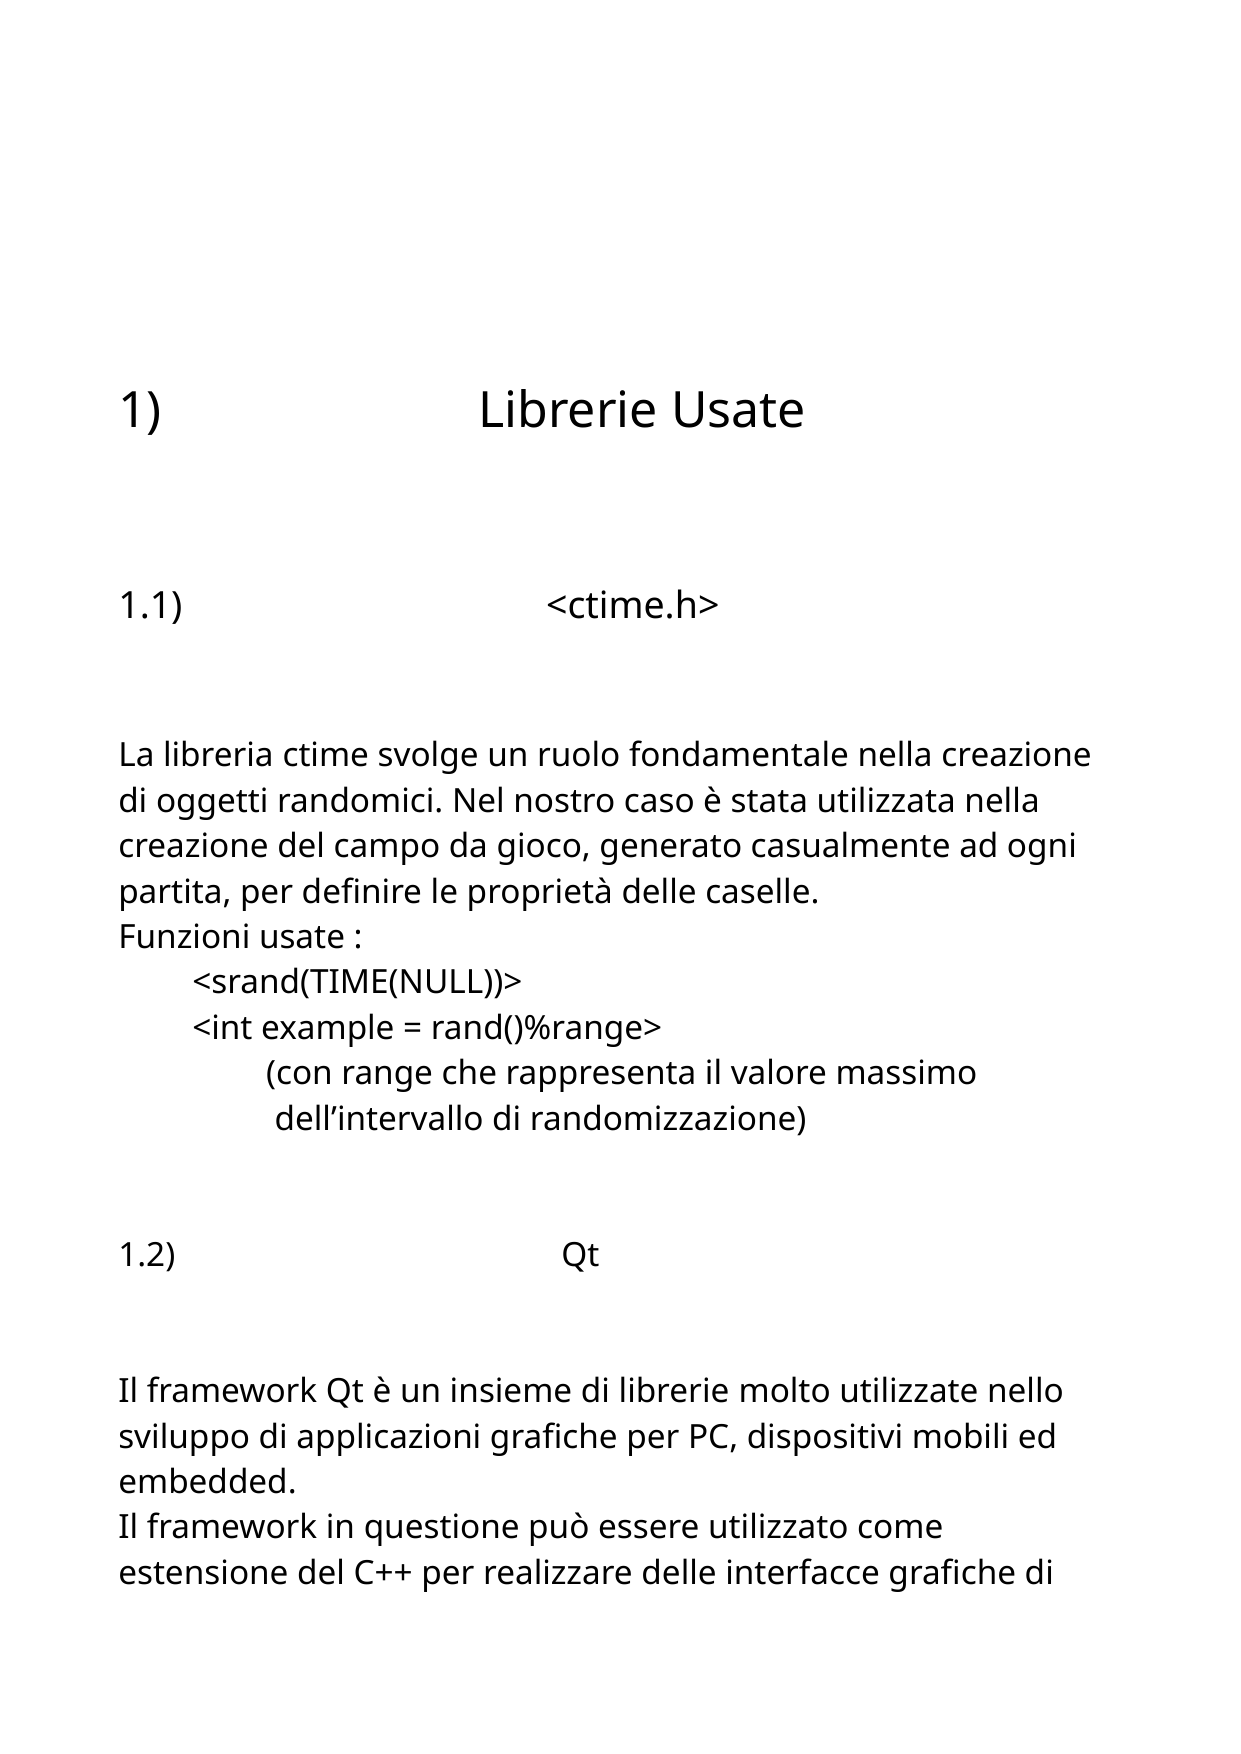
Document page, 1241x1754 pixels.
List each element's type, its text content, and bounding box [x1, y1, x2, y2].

text <srand(TIME(NULL))> [118, 958, 1122, 1004]
text Il framework Qt è un insieme di librerie molto utilizzate nello sviluppo di applicazioni grafiche per PC, dispositivi mobili ed embedded. [118, 1367, 1122, 1503]
text 1) Librerie Usate [118, 374, 1122, 442]
text (con range che rappresenta il valore massimo dell’intervallo di randomizzazione) [118, 1049, 1122, 1140]
text La libreria ctime svolge un ruolo fondamentale nella creazione di oggetti randomici. Nel nostro caso è stata utilizzata nella creazione del campo da gioco, generato casualmente ad ogni partita, per definire le proprietà delle caselle. [118, 731, 1122, 913]
text 1.1) <ctime.h> [118, 578, 1122, 629]
text <int example = rand()%range> [118, 1004, 1122, 1049]
text 1.2) Qt [118, 1231, 1122, 1276]
text Il framework in questione può essere utilizzato come estensione del C++ per realizzare delle interfacce grafiche di [118, 1503, 1122, 1594]
text Funzioni usate : [118, 913, 1122, 958]
